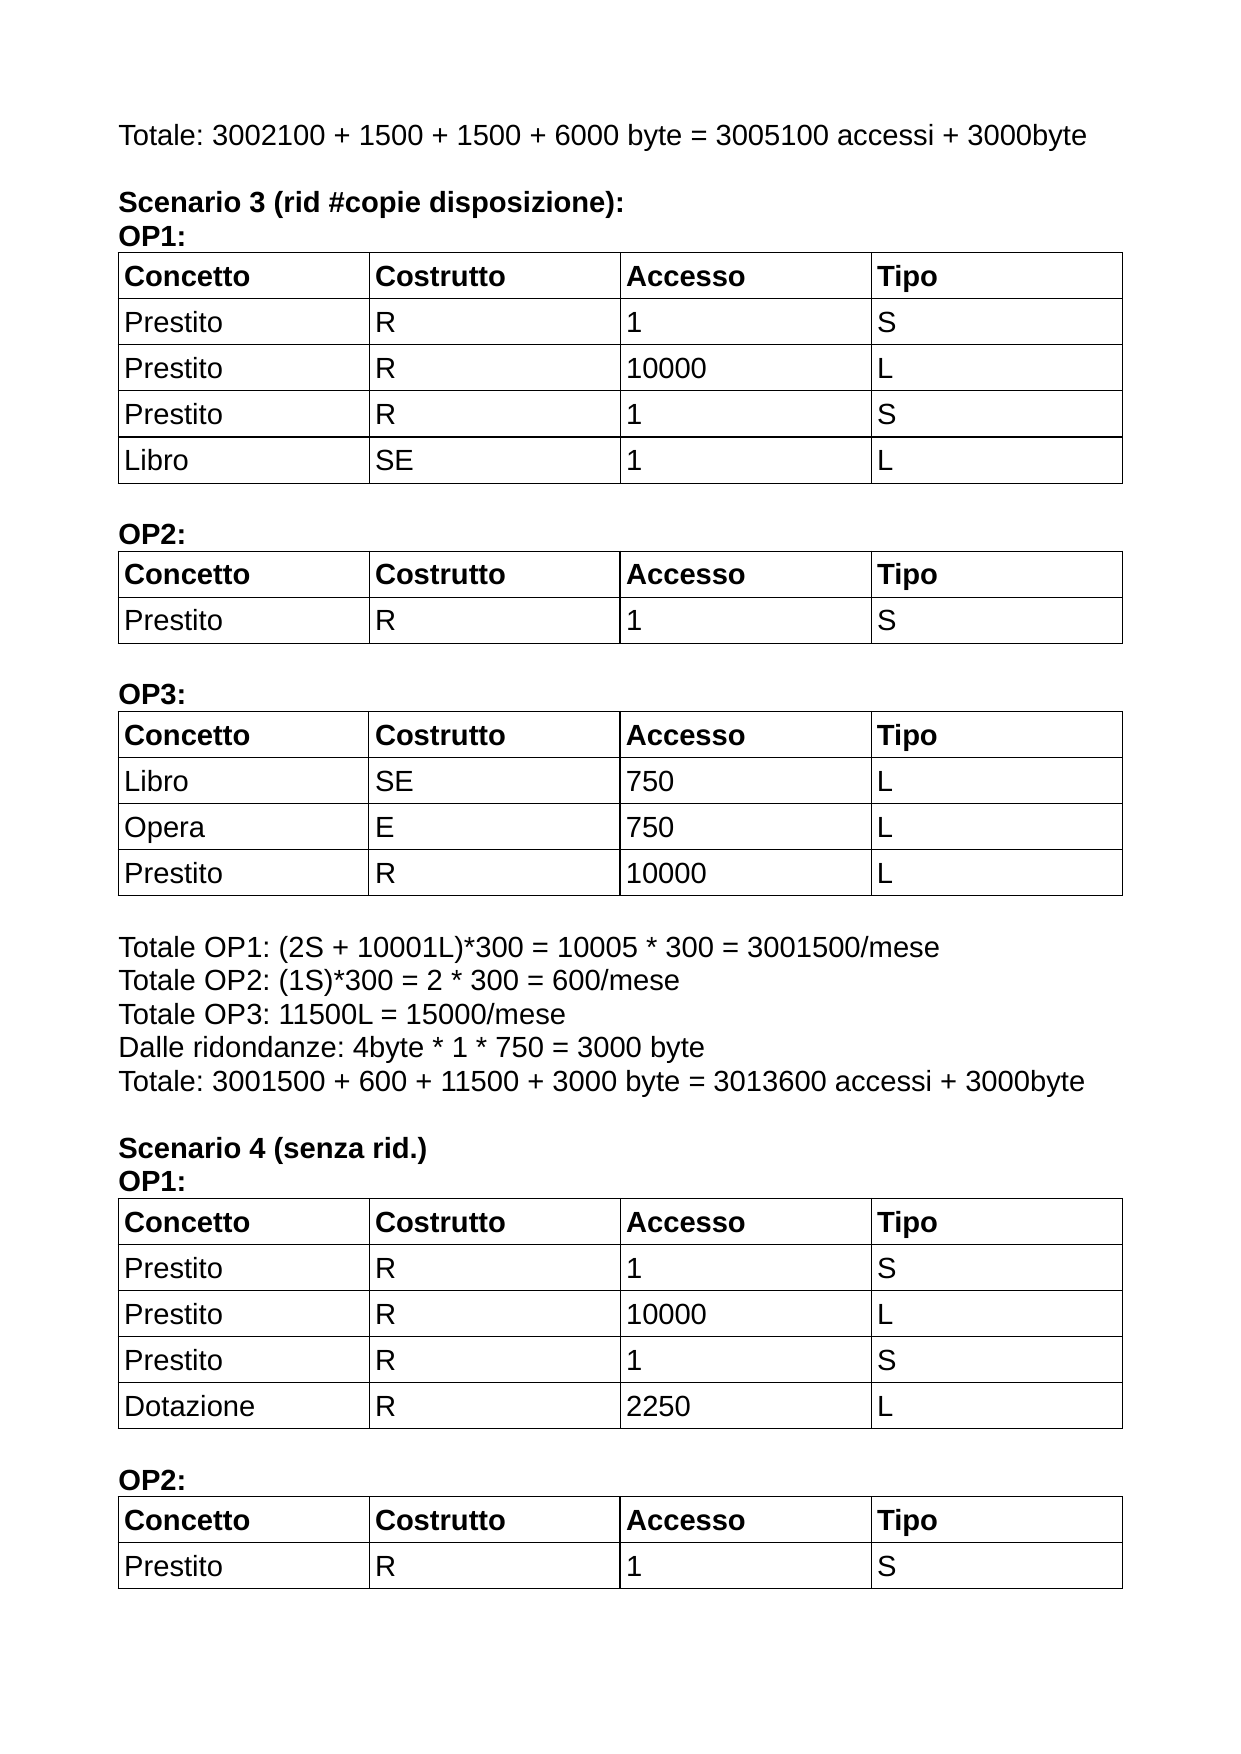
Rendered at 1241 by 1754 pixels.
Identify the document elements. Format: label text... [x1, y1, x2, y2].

table_cell L [872, 758, 1122, 803]
table_header Tipo [872, 253, 1122, 298]
text Totale: 3001500 + 600 + 11500 + 3000 byte = 3013600 accessi + 3000byte [118, 1064, 1122, 1097]
table_cell 1 [621, 299, 871, 344]
table_cell R [370, 345, 620, 390]
table_cell 750 [621, 758, 871, 803]
table_header Tipo [872, 1199, 1122, 1244]
table_cell S [872, 299, 1122, 344]
table_cell SE [369, 758, 619, 803]
table_cell 10000 [621, 1291, 871, 1336]
table_header Accesso [621, 1199, 871, 1244]
table_cell L [872, 1383, 1122, 1428]
table_cell R [370, 1337, 620, 1382]
table_cell R [370, 391, 620, 436]
table_cell Prestito [119, 391, 369, 436]
table_cell Prestito [119, 345, 369, 390]
text OP1: [118, 219, 1122, 252]
table_cell L [872, 850, 1122, 895]
table_header Accesso [621, 712, 871, 757]
table_cell R [370, 299, 620, 344]
table_cell L [872, 1291, 1122, 1336]
table_header Tipo [872, 552, 1122, 597]
table_header Tipo [872, 1497, 1122, 1542]
table_cell L [872, 804, 1122, 849]
table_cell 1 [621, 391, 871, 436]
table_cell 1 [621, 438, 871, 482]
table_header Tipo [872, 712, 1122, 757]
table_cell R [370, 1543, 619, 1588]
table_header Accesso [621, 1497, 871, 1542]
table_cell S [872, 598, 1122, 643]
table_cell Libro [119, 758, 368, 803]
table_cell S [872, 391, 1122, 436]
text OP2: [118, 517, 1122, 551]
table_header Concetto [119, 1199, 369, 1244]
text Totale OP3: 11500L = 15000/mese [118, 997, 1122, 1030]
table_cell Opera [119, 804, 368, 849]
table_cell Dotazione [119, 1383, 369, 1428]
table_header Concetto [119, 552, 369, 597]
table_header Costrutto [370, 552, 619, 597]
table_cell R [370, 1245, 620, 1290]
table_cell 1 [621, 1543, 871, 1588]
table_cell R [370, 1383, 620, 1428]
table_cell Prestito [119, 1337, 369, 1382]
table_header Concetto [119, 1497, 369, 1542]
text Dalle ridondanze: 4byte * 1 * 750 = 3000 byte [118, 1030, 1122, 1064]
table_cell R [370, 1291, 620, 1336]
text Scenario 4 (senza rid.) [118, 1131, 1122, 1164]
table_cell 10000 [621, 345, 871, 390]
text Totale OP1: (2S + 10001L)*300 = 10005 * 300 = 3001500/mese [118, 929, 1122, 963]
table_cell Prestito [119, 1291, 369, 1336]
table_header Concetto [119, 712, 368, 757]
table_cell 1 [621, 1245, 871, 1290]
text Totale OP2: (1S)*300 = 2 * 300 = 600/mese [118, 963, 1122, 997]
text OP1: [118, 1164, 1122, 1198]
table_header Costrutto [370, 253, 620, 298]
table_cell Prestito [119, 598, 369, 643]
table_cell R [370, 598, 619, 643]
table_cell 2250 [621, 1383, 871, 1428]
table_cell 750 [621, 804, 871, 849]
text OP3: [118, 677, 1122, 711]
table_cell 10000 [621, 850, 871, 895]
table_cell Prestito [119, 299, 369, 344]
text OP2: [118, 1463, 1122, 1496]
table_cell E [369, 804, 619, 849]
table_header Accesso [621, 552, 871, 597]
table_header Accesso [621, 253, 871, 298]
table_cell 1 [621, 598, 871, 643]
table_header Costrutto [370, 1199, 620, 1244]
table_cell Libro [119, 438, 369, 482]
table_cell Prestito [119, 1543, 369, 1588]
table_cell S [872, 1543, 1122, 1588]
table_cell L [872, 345, 1122, 390]
text Totale: 3002100 + 1500 + 1500 + 6000 byte = 3005100 accessi + 3000byte [118, 118, 1122, 152]
table_cell Prestito [119, 850, 368, 895]
table_header Costrutto [369, 712, 619, 757]
table_header Costrutto [370, 1497, 619, 1542]
table_header Concetto [119, 253, 369, 298]
table_cell S [872, 1337, 1122, 1382]
table_cell Prestito [119, 1245, 369, 1290]
table_cell 1 [621, 1337, 871, 1382]
table_cell R [369, 850, 619, 895]
table_cell SE [370, 438, 620, 482]
text Scenario 3 (rid #copie disposizione): [118, 185, 1122, 219]
table_cell L [872, 438, 1122, 482]
table_cell S [872, 1245, 1122, 1290]
